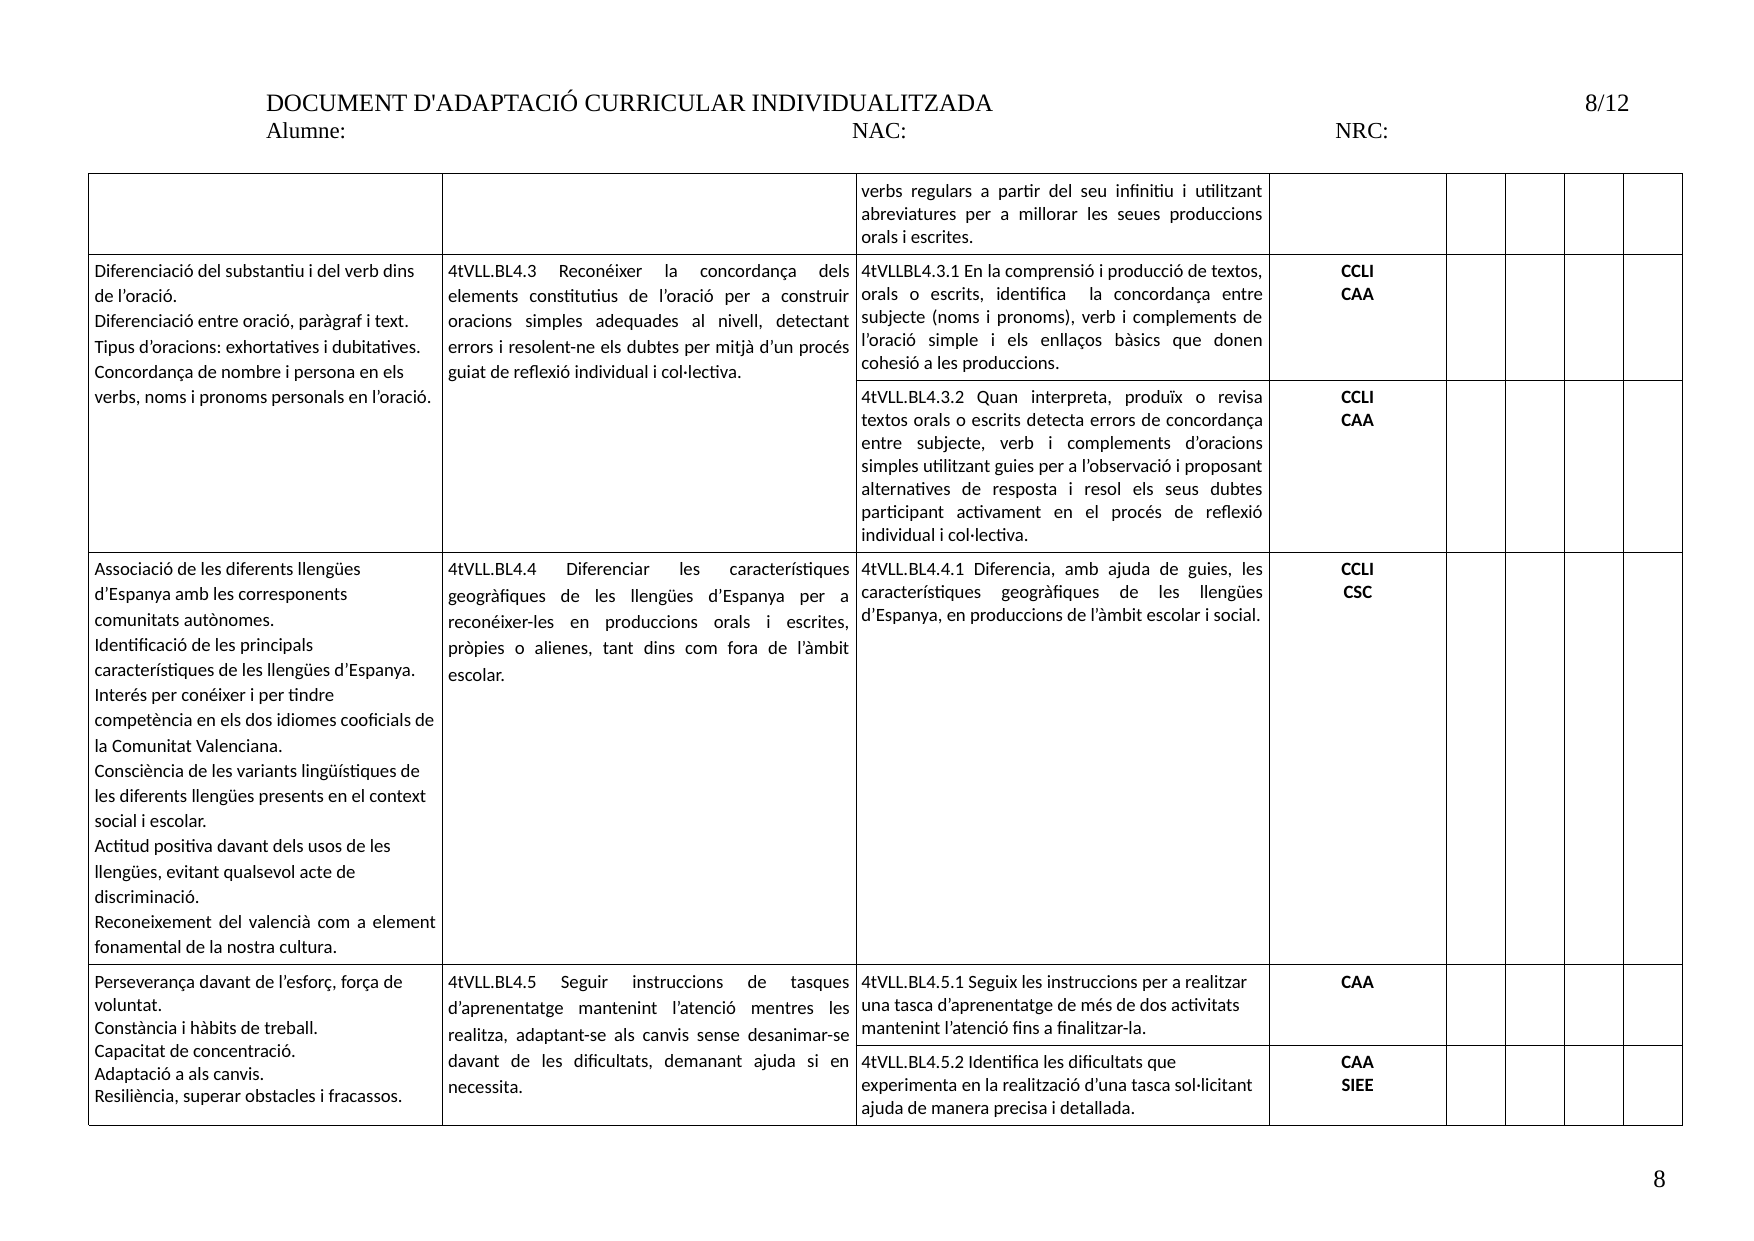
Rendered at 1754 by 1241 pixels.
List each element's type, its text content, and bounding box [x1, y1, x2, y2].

table_cell [89, 174, 442, 253]
table_cell 4tVLL.BL4.3.2 Quan interpreta, produïx o revisa textos orals o escrits detecta errors de concordança entre subjecte, verb i complements d’oracions simples utilitzant guies per a l’observació i proposant alternatives de resposta i resol els seus dubtes participant activament en el procés de reflexió individual i col·lectiva. [857, 381, 1269, 552]
table_cell 4tVLL.BL4.3 Reconéixer la concordança dels elements constitutius de l’oració per a construir oracions simples adequades al nivell, detectant errors i resolent-ne els dubtes per mitjà d’un procés guiat de reflexió individual i col·lectiva. [443, 255, 856, 552]
table_cell CCLI CSC [1270, 553, 1446, 964]
table_cell [1447, 1046, 1505, 1125]
table_cell [1506, 174, 1564, 253]
table_cell [1506, 381, 1564, 552]
table_cell CCLI CAA [1270, 381, 1446, 552]
table_cell 4tVLL.BL4.4.1 Diferencia, amb ajuda de guies, les característiques geogràfiques de les llengües d’Espanya, en produccions de l’àmbit escolar i social. [857, 553, 1269, 964]
table_cell 4tVLL.BL4.5.2 Identifica les dificultats que experimenta en la realització d’una tasca sol·licitant ajuda de manera precisa i detallada. [857, 1046, 1269, 1125]
table_cell verbs regulars a partir del seu infinitiu i utilitzant abreviatures per a millorar les seues produccions orals i escrites. [857, 174, 1269, 253]
table_cell [1624, 381, 1682, 552]
table_cell [1270, 174, 1446, 253]
table_cell [1565, 1046, 1623, 1125]
table_cell [1624, 965, 1682, 1044]
table_cell 4tVLL.BL4.5 Seguir instruccions de tasques d’aprenentatge mantenint l’atenció mentres les realitza, adaptant-se als canvis sense desanimar-se davant de les dificultats, demanant ajuda si en necessita. [443, 965, 856, 1125]
table_cell [1447, 965, 1505, 1044]
table_cell [1565, 381, 1623, 552]
table_cell [1506, 553, 1564, 964]
table_cell [1624, 553, 1682, 964]
table_cell [1506, 1046, 1564, 1125]
table_cell [1565, 255, 1623, 379]
table_cell [1565, 553, 1623, 964]
table_cell [443, 174, 856, 253]
table_cell CAA SIEE [1270, 1046, 1446, 1125]
table_cell 4tVLL.BL4.5.1 Seguix les instruccions per a realitzar una tasca d’aprenentatge de més de dos activitats mantenint l’atenció fins a finalitzar-la. [857, 965, 1269, 1044]
table_cell [1447, 174, 1505, 253]
table_cell [1624, 1046, 1682, 1125]
table_cell Associació de les diferents llengües d’Espanya amb les corresponents comunitats autònomes. Identificació de les principals característiques de les llengües d’Espanya. Interés per conéixer i per tindre competència en els dos idiomes cooficials de la Comunitat Valenciana. Consciència de les variants lingüístiques de les diferents llengües presents en el context social i escolar. Actitud positiva davant dels usos de les llengües, evitant qualsevol acte de discriminació. Reconeixement del valencià com a element fonamental de la nostra cultura. [89, 553, 442, 964]
table_cell [1506, 255, 1564, 379]
table_cell 4tVLLBL4.3.1 En la comprensió i producció de textos, orals o escrits, identifica la concordança entre subjecte (noms i pronoms), verb i complements de l’oració simple i els enllaços bàsics que donen cohesió a les produccions. [857, 255, 1269, 379]
table_cell CAA [1270, 965, 1446, 1044]
table_cell [1565, 965, 1623, 1044]
table_cell [1624, 255, 1682, 379]
table_cell [1565, 174, 1623, 253]
table_cell [1447, 553, 1505, 964]
table_cell Perseverança davant de l’esforç, força de voluntat. Constància i hàbits de treball. Capacitat de concentració. Adaptació a als canvis. Resiliència, superar obstacles i fracassos. [89, 965, 442, 1125]
table_cell [1447, 255, 1505, 379]
table_cell [1506, 965, 1564, 1044]
table_cell Diferenciació del substantiu i del verb dins de l’oració. Diferenciació entre oració, paràgraf i text. Tipus d’oracions: exhortatives i dubitatives. Concordança de nombre i persona en els verbs, noms i pronoms personals en l’oració. [89, 255, 442, 552]
table_cell CCLI CAA [1270, 255, 1446, 379]
table_cell [1624, 174, 1682, 253]
table_cell 4tVLL.BL4.4 Diferenciar les característiques geogràfiques de les llengües d’Espanya per a reconéixer-les en produccions orals i escrites, pròpies o alienes, tant dins com fora de l’àmbit escolar. [443, 553, 856, 964]
table_cell [1447, 381, 1505, 552]
